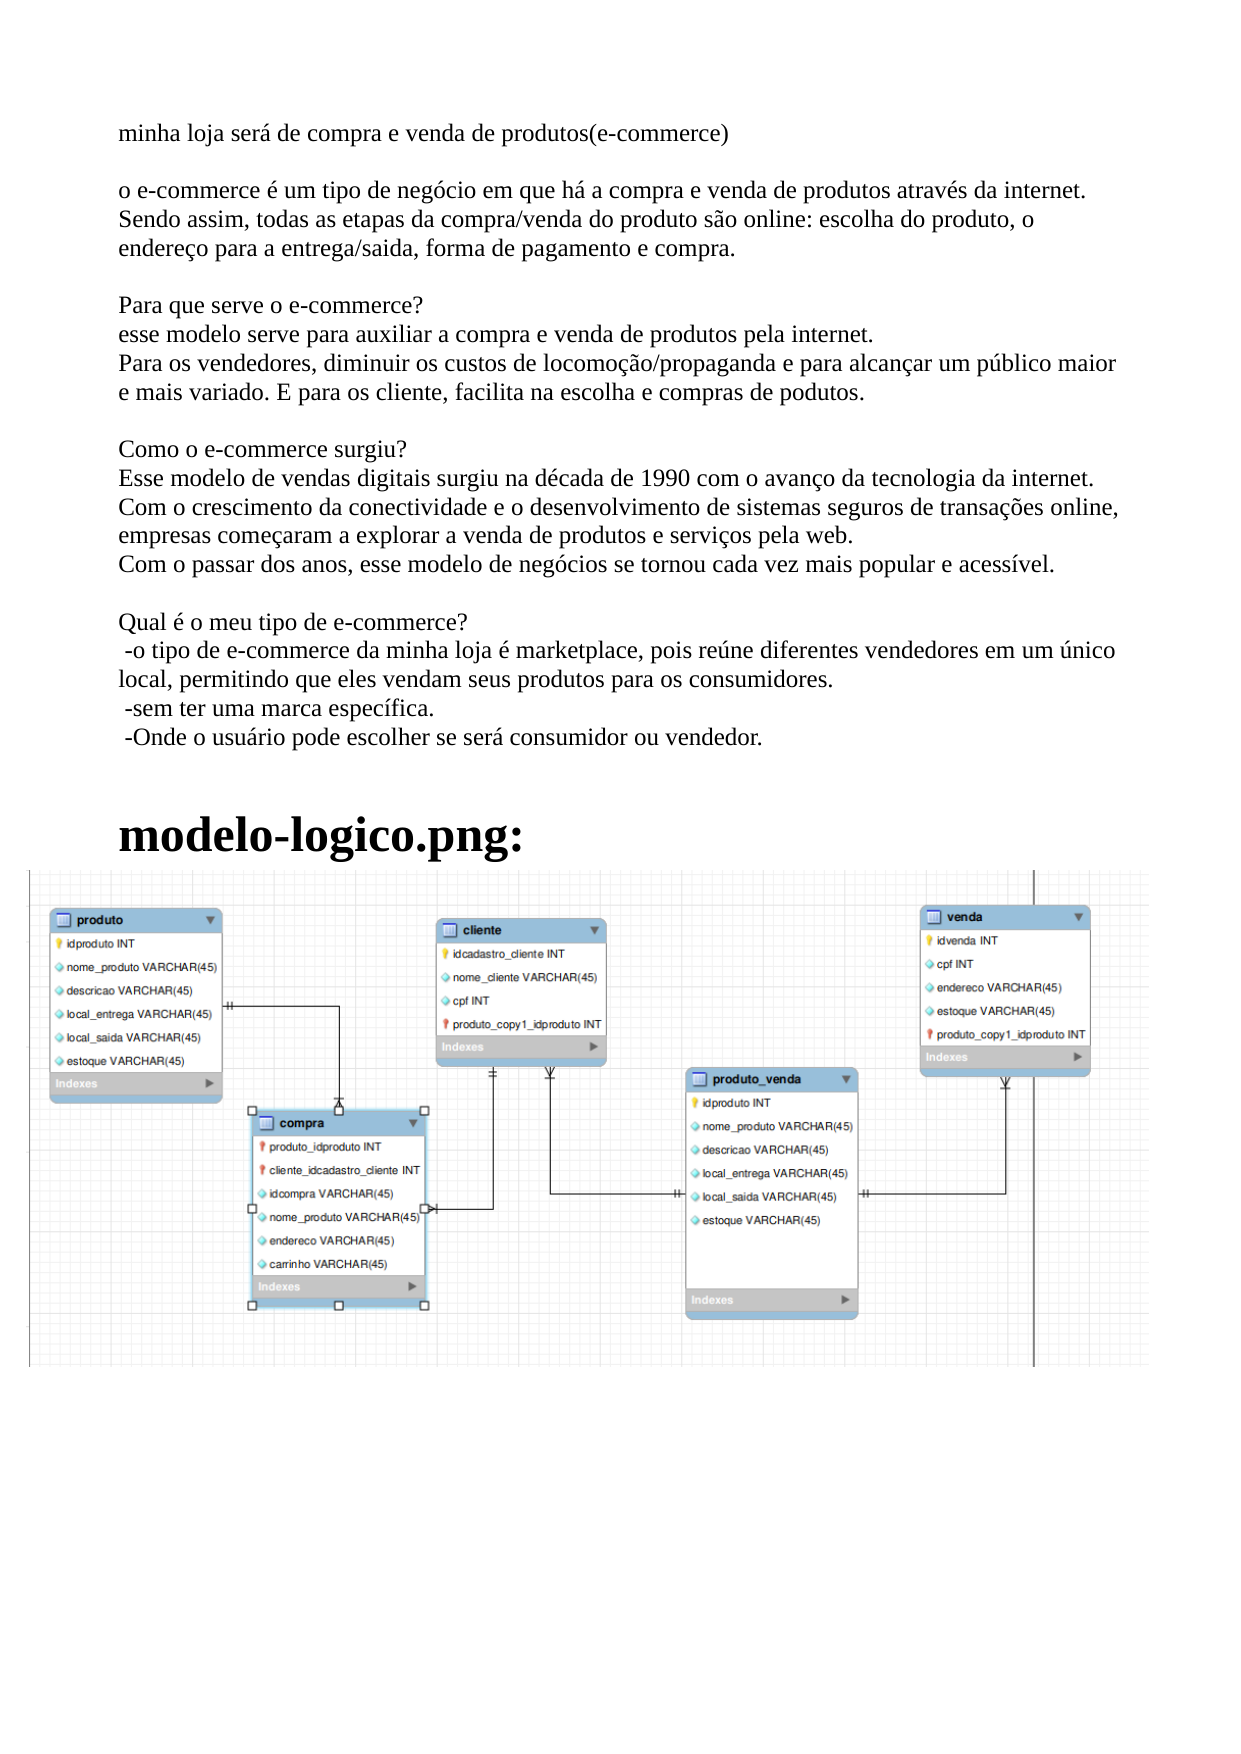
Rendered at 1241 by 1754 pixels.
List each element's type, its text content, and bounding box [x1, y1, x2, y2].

text Qual é o meu tipo de e-commerce? [118, 607, 1122, 636]
text -o tipo de e-commerce da minha loja é marketplace, pois reúne diferentes vendedores em um único local, permitindo que eles vendam seus produtos para os consumidores. [118, 636, 1122, 693]
text -Onde o usuário pode escolher se será consumidor ou vendedor. [118, 722, 1122, 751]
text o e-commerce é um tipo de negócio em que há a compra e venda de produtos através da internet. Sendo assim, todas as etapas da compra/venda do produto são online: escolha do produto, o endereço para a entrega/saida, forma de pagamento e compra. [118, 176, 1122, 262]
picture [26, 870, 1149, 1367]
subtitle modelo-logico.png: [118, 804, 1122, 862]
text minha loja será de compra e venda de produtos(e-commerce) [118, 118, 1122, 147]
text Com o passar dos anos, esse modelo de negócios se tornou cada vez mais popular e acessível. [118, 549, 1122, 578]
text Para que serve o e-commerce? [118, 291, 1122, 319]
text -sem ter uma marca específica. [118, 693, 1122, 722]
text esse modelo serve para auxiliar a compra e venda de produtos pela internet. [118, 319, 1122, 348]
text Como o e-commerce surgiu? [118, 434, 1122, 463]
text Para os vendedores, diminuir os custos de locomoção/propaganda e para alcançar um público maior e mais variado. E para os cliente, facilita na escolha e compras de podutos. [118, 348, 1122, 406]
text Esse modelo de vendas digitais surgiu na década de 1990 com o avanço da tecnologia da internet. Com o crescimento da conectividade e o desenvolvimento de sistemas seguros de transações online, empresas começaram a explorar a venda de produtos e serviços pela web. [118, 463, 1122, 549]
